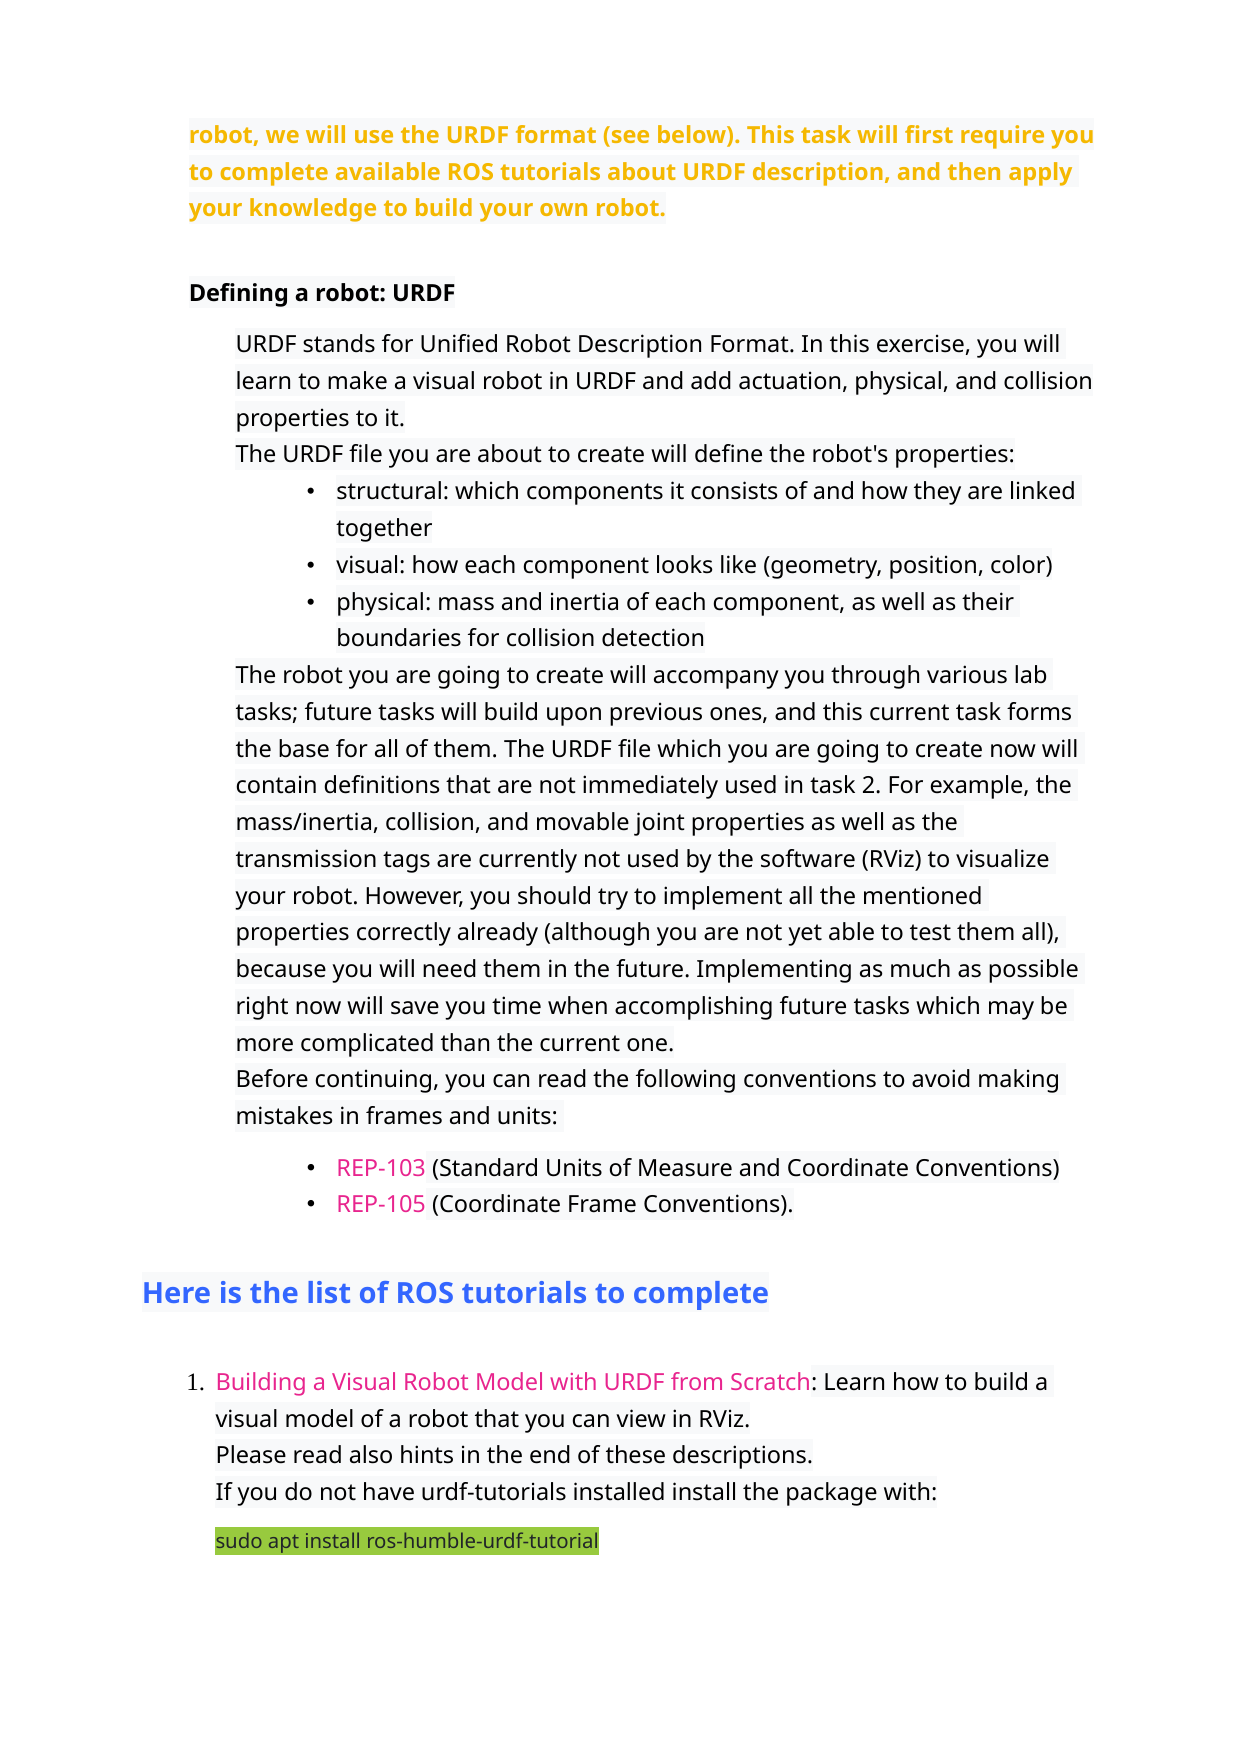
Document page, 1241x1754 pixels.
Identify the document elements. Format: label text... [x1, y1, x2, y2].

text robot, we will use the URDF format (see below). This task will first require you to complete available ROS tutorials about URDF description, and then apply your knowledge to build your own robot. [188, 118, 1099, 224]
text Here is the list of ROS tutorials to complete [142, 1272, 1099, 1312]
text Before continuing, you can read the following conventions to avoid making mistakes in frames and units: [235, 1063, 1099, 1132]
text The URDF file you are about to create will define the robot's properties: [235, 438, 1099, 470]
list structural: which components it consists of and how they are linked together [307, 474, 1099, 543]
text URDF stands for Unified Robot Description Format. In this exercise, you will learn to make a visual robot in URDF and add actuation, physical, and collision properties to it. [235, 327, 1099, 433]
list Building a Visual Robot Model with URDF from Scratch: Learn how to build a visual model of a robot that you can view in RViz. Please read also hints in the end of these descriptions. If you do not have urdf-tutorials installed install the package with: [186, 1365, 1099, 1508]
list REP-105 (Coordinate Frame Conventions). [307, 1188, 1099, 1220]
text Defining a robot: URDF [188, 276, 1099, 308]
text The robot you are going to create will accompany you through various lab tasks; future tasks will build upon previous ones, and this current task forms the base for all of them. The URDF file which you are going to create now will contain definitions that are not immediately used in task 2. For example, the mass/inertia, collision, and movable joint properties as well as the transmission tags are currently not used by the software (RViz) to visualize your robot. However, you should try to implement all the mentioned properties correctly already (although you are not yet able to test them all), because you will need them in the future. Implementing as much as possible right now will save you time when accomplishing future tasks which may be more complicated than the current one. [235, 658, 1099, 1058]
list REP-103 (Standard Units of Measure and Coordinate Conventions) [307, 1151, 1099, 1183]
list physical: mass and inertia of each component, as well as their boundaries for collision detection [307, 585, 1099, 653]
list visual: how each component looks like (geometry, position, color) [307, 548, 1099, 580]
list sudo apt install ros-humble-urdf-tutorial [186, 1527, 1099, 1555]
